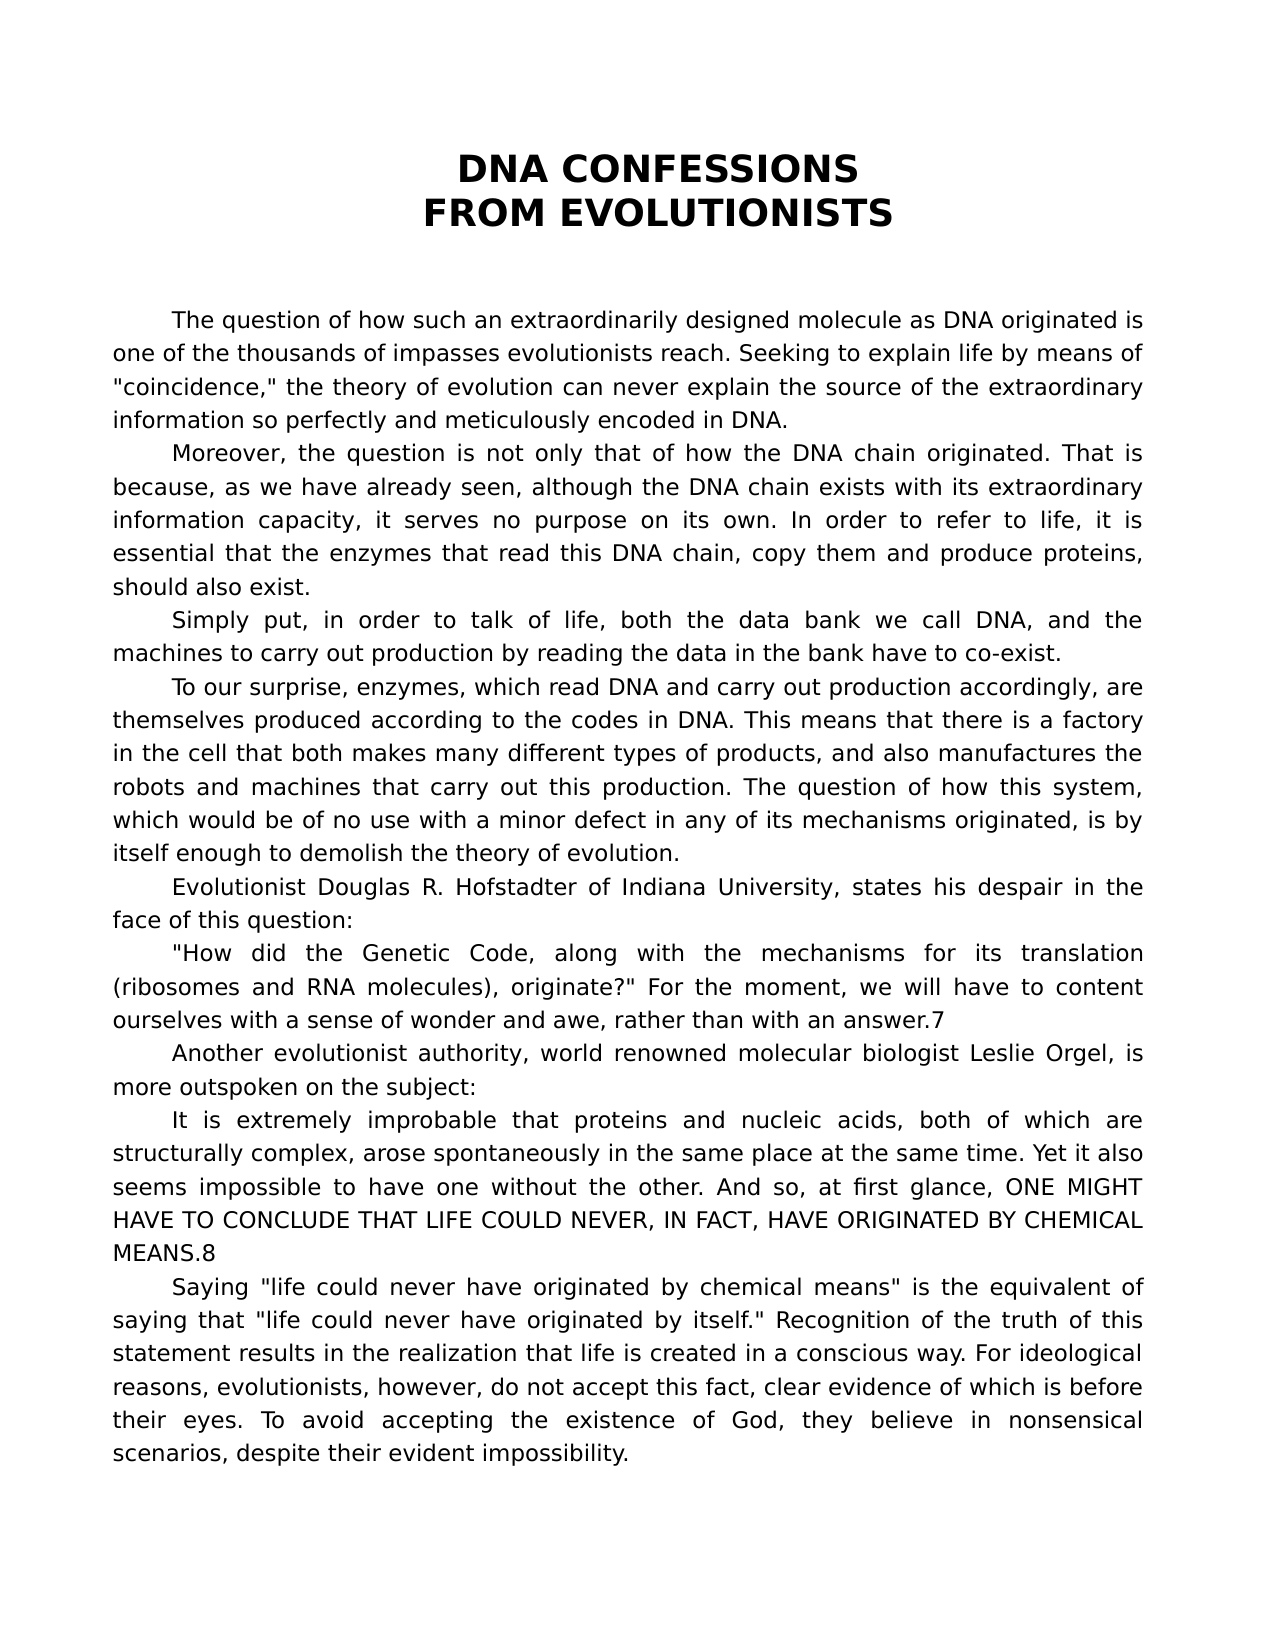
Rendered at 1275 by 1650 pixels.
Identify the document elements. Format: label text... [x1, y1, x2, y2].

text "How did the Genetic Code, along with the mechanisms for its translation (ribosomes and RNA molecules), originate?" For the moment, we will have to content ourselves with a sense of wonder and awe, rather than with an answer.7 [112, 935, 1145, 1035]
text The question of how such an extraordinarily designed molecule as DNA originated is one of the thousands of impasses evolutionists reach. Seeking to explain life by means of "coincidence," the theory of evolution can never explain the source of the extraordinary information so perfectly and meticulously encoded in DNA. [112, 302, 1145, 435]
text DNA CONFESSIONS [112, 148, 1145, 191]
text To our surprise, enzymes, which read DNA and carry out production accordingly, are themselves produced according to the codes in DNA. This means that there is a factory in the cell that both makes many different types of products, and also manufactures the robots and machines that carry out this production. The question of how this system, which would be of no use with a minor defect in any of its mechanisms originated, is by itself enough to demolish the theory of evolution. [112, 668, 1145, 868]
text Another evolutionist authority, world renowned molecular biologist Leslie Orgel, is more outspoken on the subject: [112, 1035, 1145, 1102]
text Moreover, the question is not only that of how the DNA chain originated. That is because, as we have already seen, although the DNA chain exists with its extraordinary information capacity, it serves no purpose on its own. In order to refer to life, it is essential that the enzymes that read this DNA chain, copy them and produce proteins, should also exist. [112, 435, 1145, 602]
text It is extremely improbable that proteins and nucleic acids, both of which are structurally complex, arose spontaneously in the same place at the same time. Yet it also seems impossible to have one without the other. And so, at first glance, ONE MIGHT HAVE TO CONCLUDE THAT LIFE COULD NEVER, IN FACT, HAVE ORIGINATED BY CHEMICAL MEANS.8 [112, 1102, 1145, 1268]
text FROM EVOLUTIONISTS [112, 191, 1145, 235]
text Evolutionist Douglas R. Hofstadter of Indiana University, states his despair in the face of this question: [112, 868, 1145, 935]
text Saying "life could never have originated by chemical means" is the equivalent of saying that "life could never have originated by itself." Recognition of the truth of this statement results in the realization that life is created in a conscious way. For ideological reasons, evolutionists, however, do not accept this fact, clear evidence of which is before their eyes. To avoid accepting the existence of God, they believe in nonsensical scenarios, despite their evident impossibility. [112, 1268, 1145, 1468]
text Simply put, in order to talk of life, both the data bank we call DNA, and the machines to carry out production by reading the data in the bank have to co-exist. [112, 602, 1145, 668]
